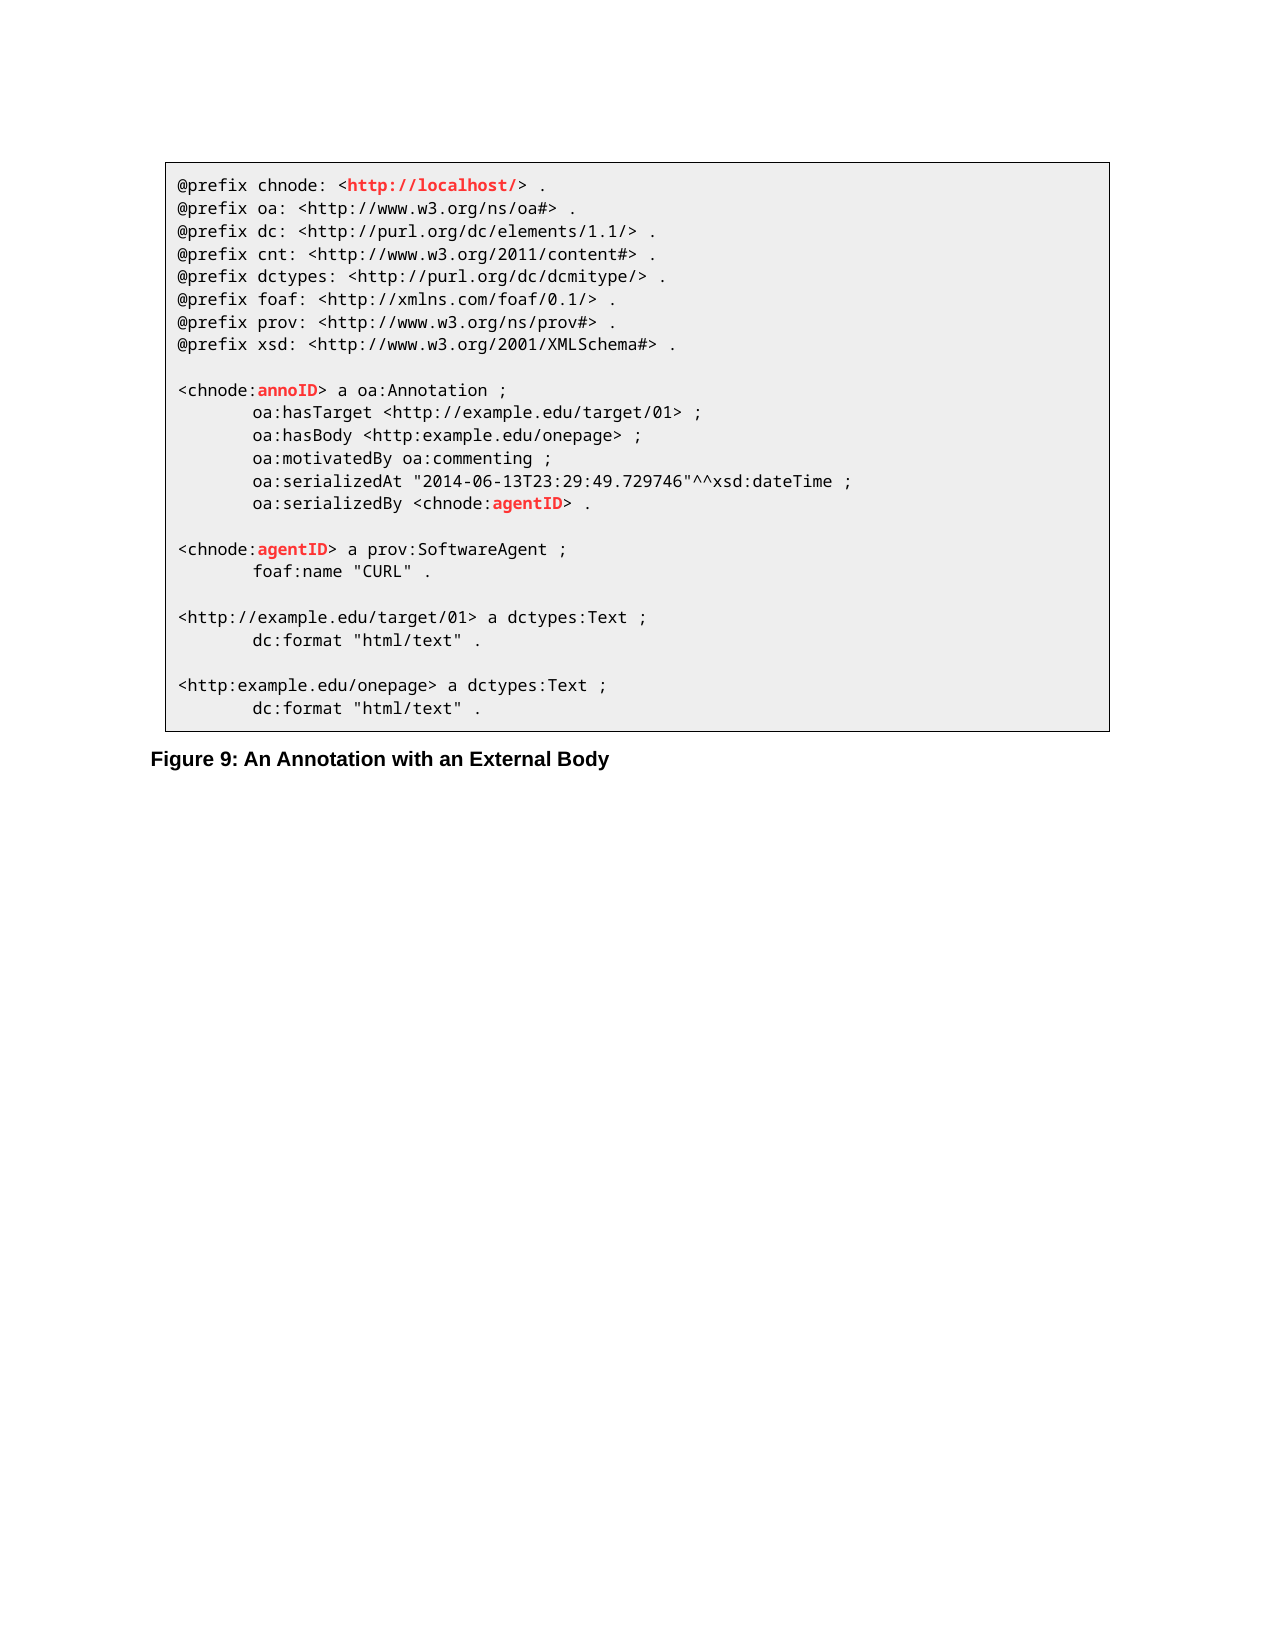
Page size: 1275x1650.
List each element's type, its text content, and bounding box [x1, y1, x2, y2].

text @prefix dctypes: <http://purl.org/dc/dcmitype/> . [177, 265, 1098, 288]
text @prefix oa: <http://www.w3.org/ns/oa#> . [177, 197, 1098, 219]
text oa:hasBody <http:example.edu/onepage> ; [177, 424, 1098, 447]
text oa:serializedBy <chnode:agentID> . [177, 492, 1067, 515]
text Figure 9: An Annotation with an External Body [150, 174, 1125, 771]
text @prefix foaf: <http://xmlns.com/foaf/0.1/> . [177, 288, 1098, 310]
text dc:format "html/text" . [177, 696, 1098, 719]
text oa:motivatedBy oa:commenting ; [177, 447, 1098, 469]
text foaf:name "CURL" . [177, 560, 1098, 583]
text oa:serializedAt "2014-06-13T23:29:49.729746"^^xsd:dateTime ; [177, 469, 1067, 492]
text dc:format "html/text" . [177, 628, 1098, 651]
text @prefix cnt: <http://www.w3.org/2011/content#> . [177, 242, 1098, 265]
text oa:hasTarget <http://example.edu/target/01> ; [177, 401, 1098, 424]
text @prefix chnode: <http://localhost/> . [177, 174, 1098, 197]
text <http:example.edu/onepage> a dctypes:Text ; [177, 674, 1098, 696]
text @prefix xsd: <http://www.w3.org/2001/XMLSchema#> . [177, 333, 1098, 356]
text <http://example.edu/target/01> a dctypes:Text ; [177, 606, 1098, 628]
text @prefix prov: <http://www.w3.org/ns/prov#> . [177, 310, 1098, 333]
text <chnode:annoID> a oa:Annotation ; [177, 378, 1098, 401]
text <chnode:agentID> a prov:SoftwareAgent ; [177, 537, 1067, 560]
text @prefix dc: <http://purl.org/dc/elements/1.1/> . [177, 219, 1098, 242]
